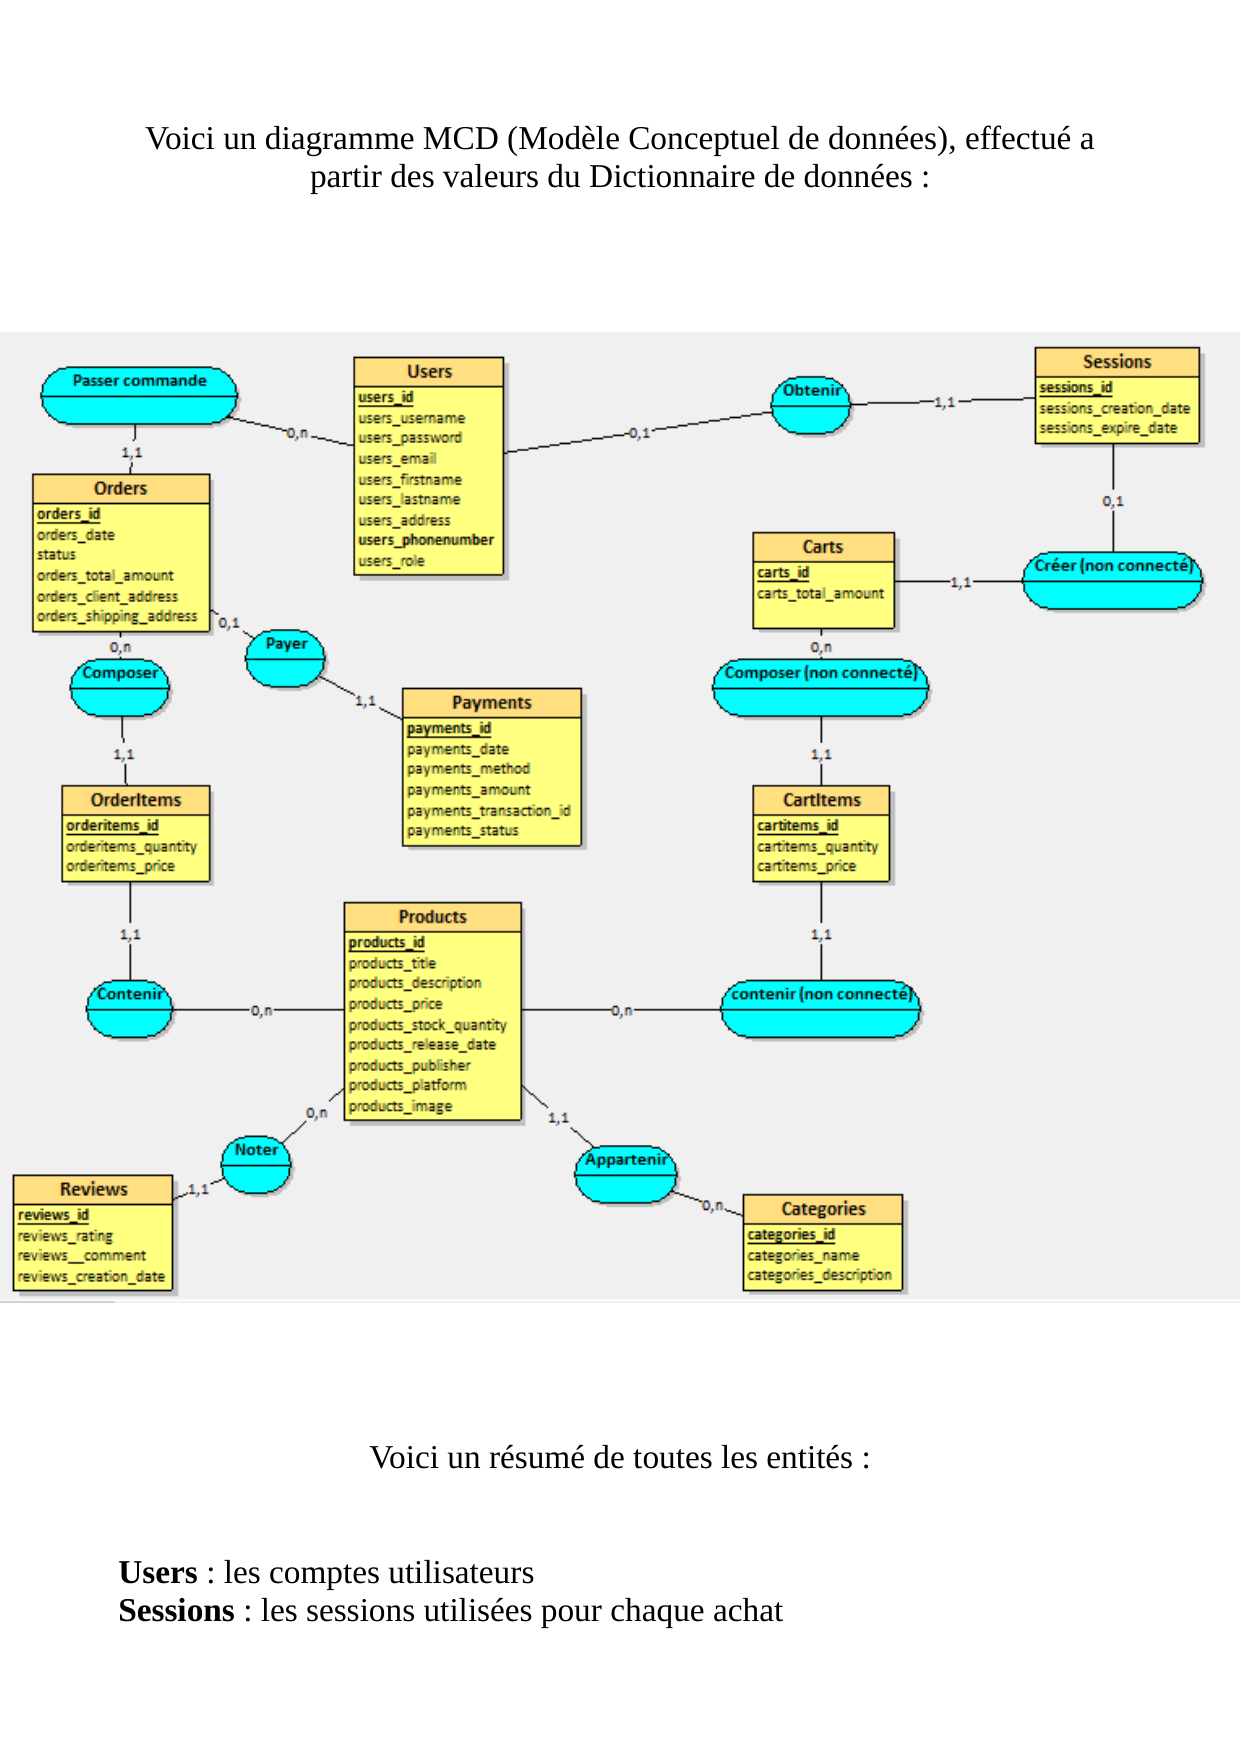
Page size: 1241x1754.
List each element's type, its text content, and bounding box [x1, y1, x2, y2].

picture [0, 332, 1241, 1303]
text Voici un résumé de toutes les entités : [118, 1437, 1122, 1476]
text Users : les comptes utilisateurs [118, 1552, 1122, 1591]
text Voici un diagramme MCD (Modèle Conceptuel de données), effectué a partir des valeurs du Dictionnaire de données : [118, 118, 1122, 195]
text Sessions : les sessions utilisées pour chaque achat [118, 1591, 1122, 1629]
